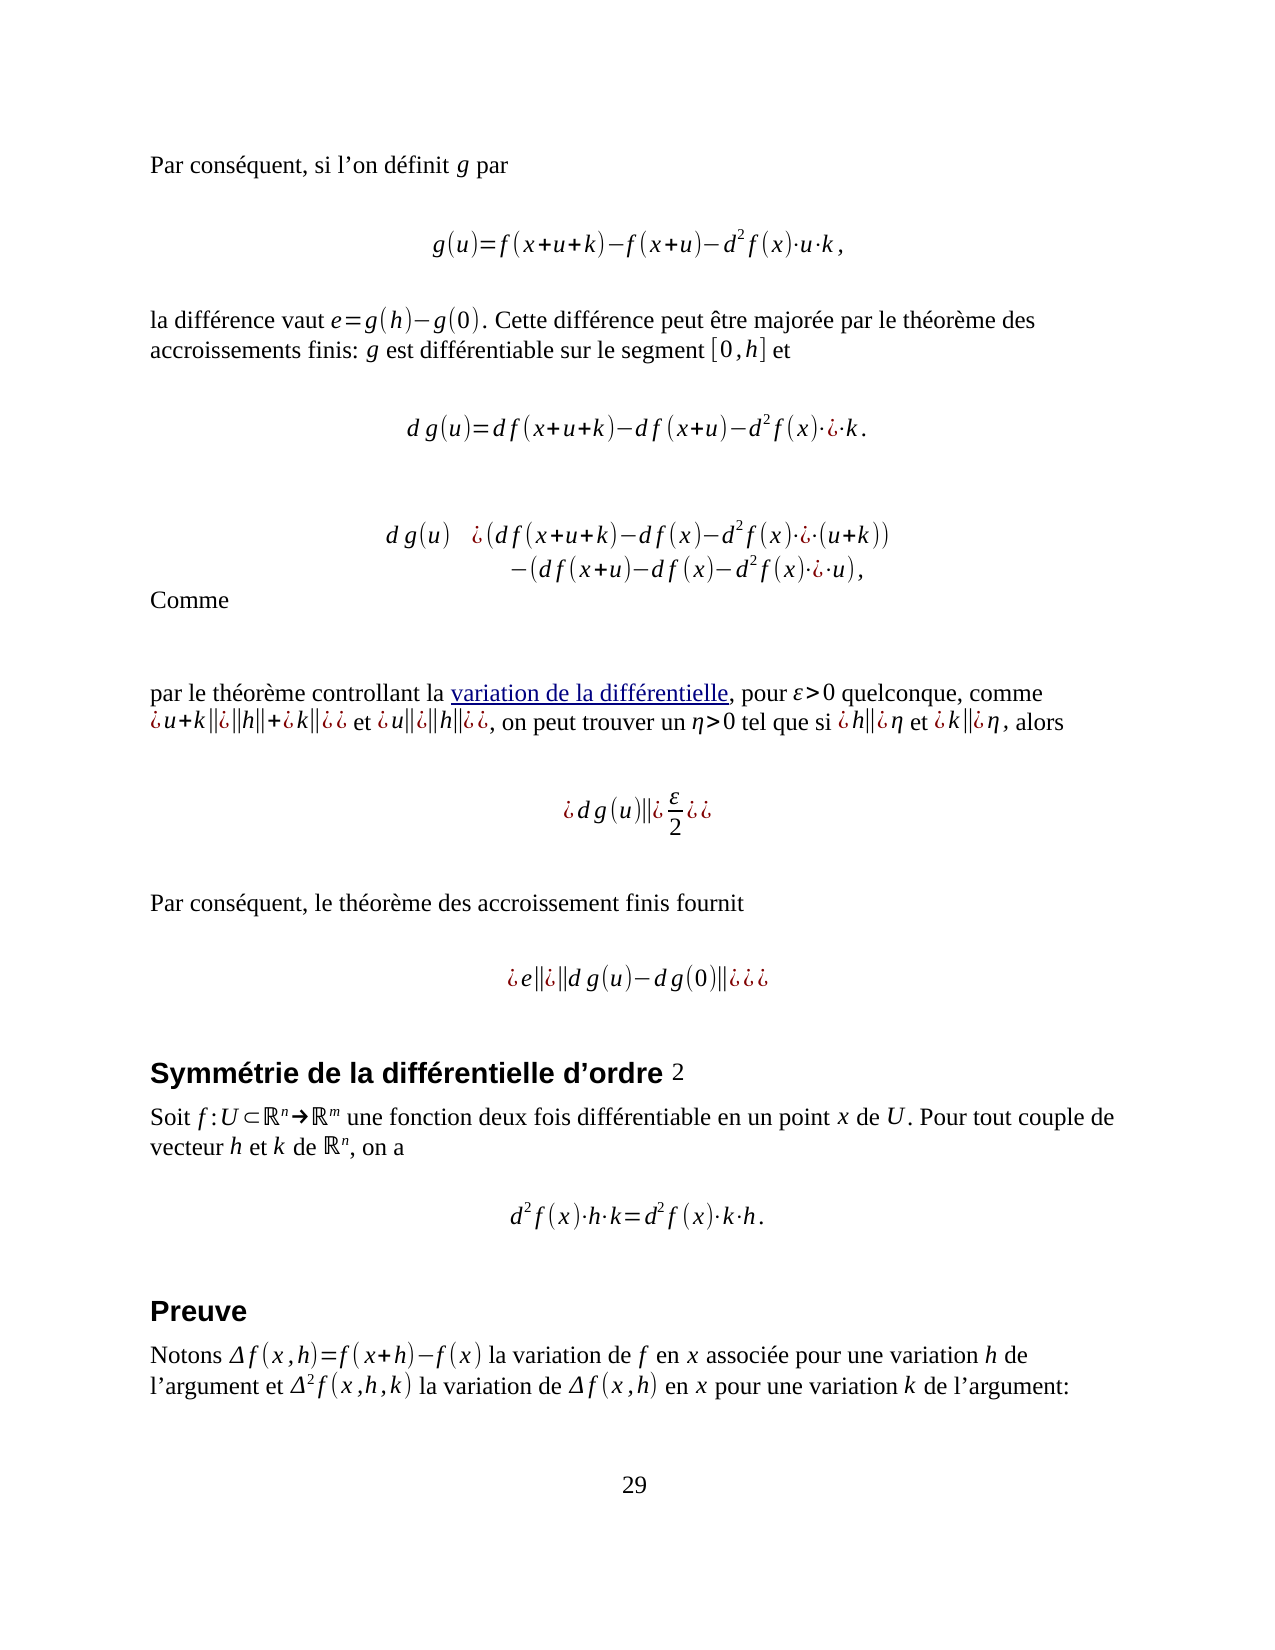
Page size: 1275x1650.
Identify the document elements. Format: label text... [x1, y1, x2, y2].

subtitle Symmétrie de la différentielle d’ordre [150, 1056, 1125, 1089]
text Comme [150, 490, 1125, 614]
text Notons la variation de en associée pour une variation de l’argument et la variation de en pour une variation de l’argument: [150, 1340, 1125, 1401]
text par le théorème controllant la variation de la différentielle, pour quelconque, comme et , on peut trouver un tel que si et alors [150, 678, 1125, 736]
text Soit une fonction deux fois différentiable en un point de . Pour tout couple de vecteur et de , on a [150, 1102, 1125, 1161]
text la différence vaut Cette différence peut être majorée par le théorème des accroissements finis: est différentiable sur le segment et [150, 305, 1125, 364]
text Par conséquent, si l’on définit par [150, 150, 1125, 179]
text Par conséquent, le théorème des accroissement finis fournit [150, 888, 1125, 917]
subtitle Preuve [150, 1294, 1125, 1327]
